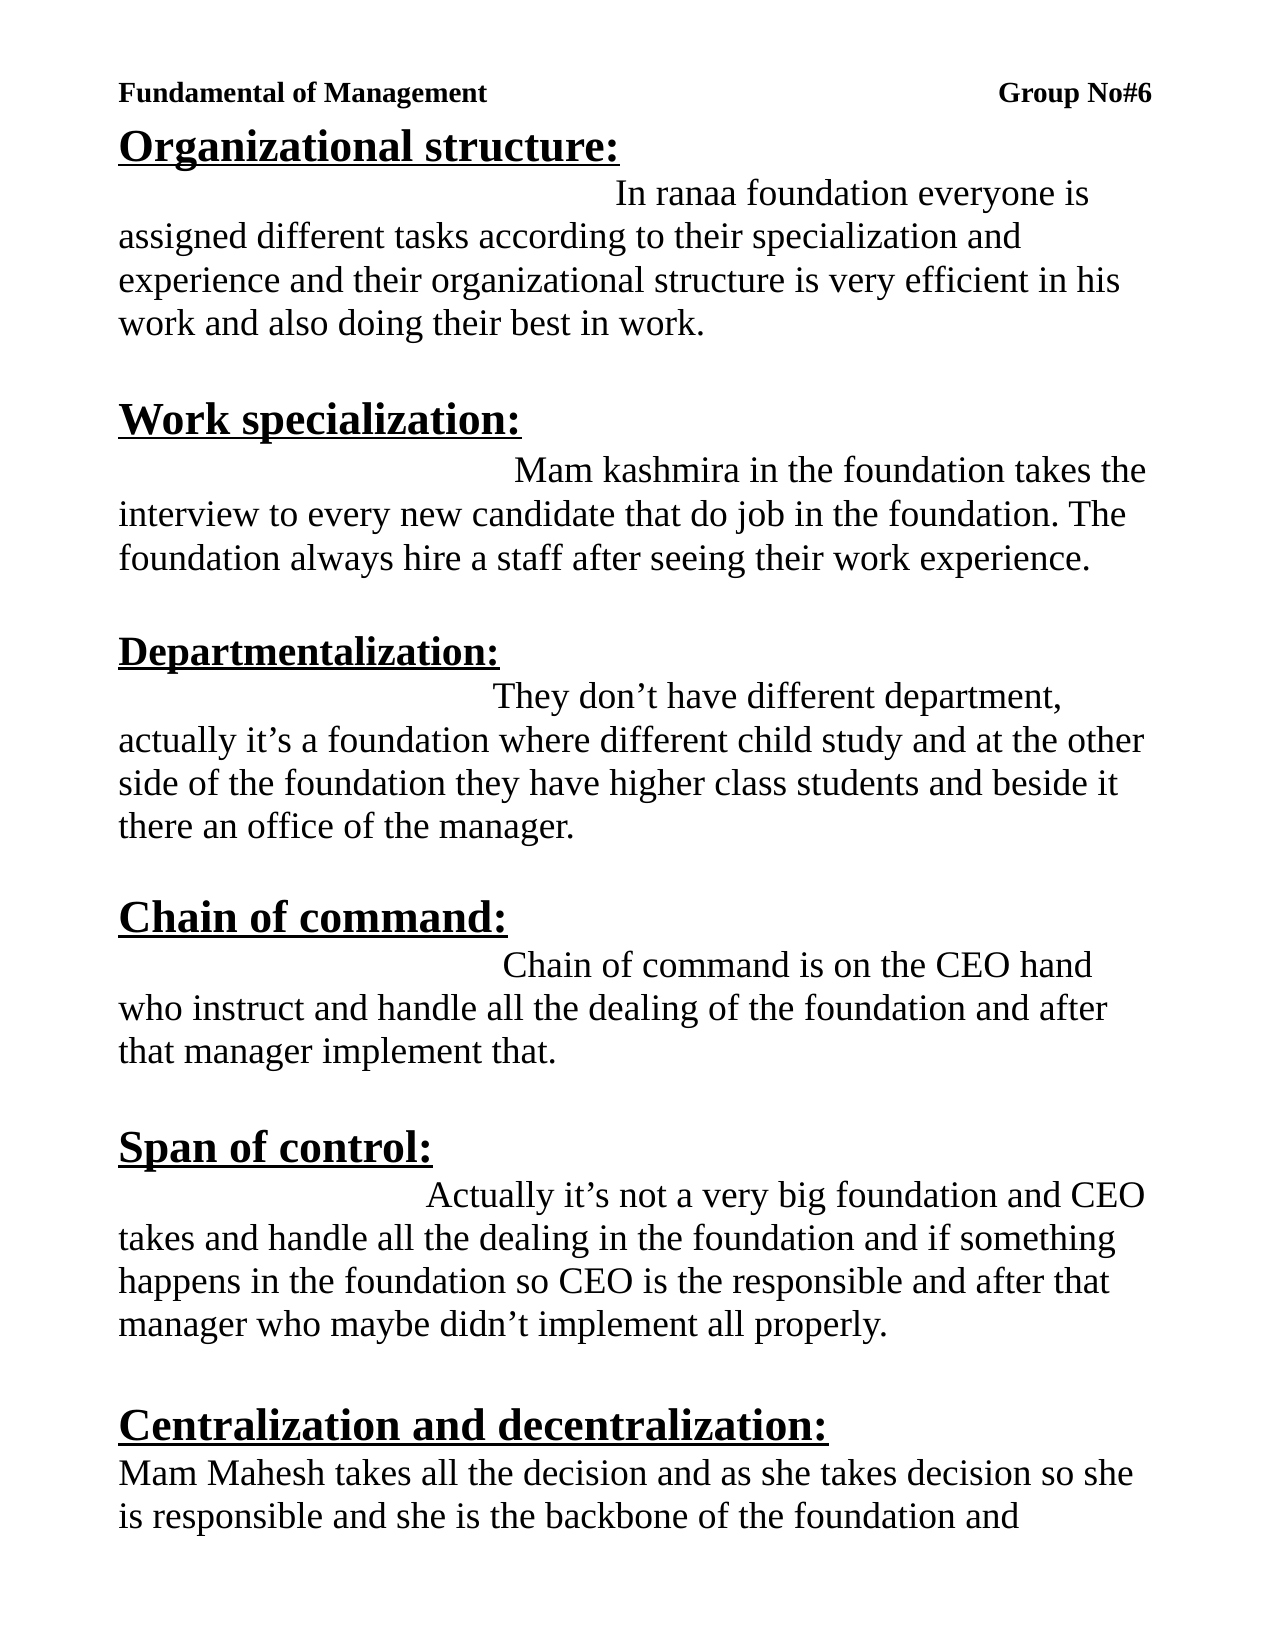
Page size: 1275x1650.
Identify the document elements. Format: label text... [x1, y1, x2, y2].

text Mam Mahesh takes all the decision and as she takes decision so she is responsible and she is the backbone of the foundation and [118, 1450, 1157, 1536]
text Centralization and decentralization: [118, 1397, 1157, 1450]
text Mam kashmira in the foundation takes the interview to every new candidate that do job in the foundation. The foundation always hire a staff after seeing their work experience. [118, 444, 1157, 578]
text Chain of command: [118, 889, 1157, 942]
text In ranaa foundation everyone is assigned different tasks according to their specialization and experience and their organizational structure is very efficient in his work and also doing their best in work. [118, 171, 1157, 343]
text Actually it’s not a very big foundation and CEO takes and handle all the dealing in the foundation and if something happens in the foundation so CEO is the responsible and after that manager who maybe didn’t implement all properly. [118, 1172, 1157, 1345]
text Organizational structure: [118, 118, 1157, 171]
text Chain of command is on the CEO hand who instruct and handle all the dealing of the foundation and after that manager implement that. [118, 942, 1157, 1072]
text Span of control: [118, 1119, 1157, 1172]
text Departmentalization: [118, 626, 1157, 674]
text They don’t have different department, actually it’s a foundation where different child study and at the other side of the foundation they have higher class students and beside it there an office of the manager. [118, 674, 1157, 846]
text Work specialization: [118, 391, 1157, 444]
